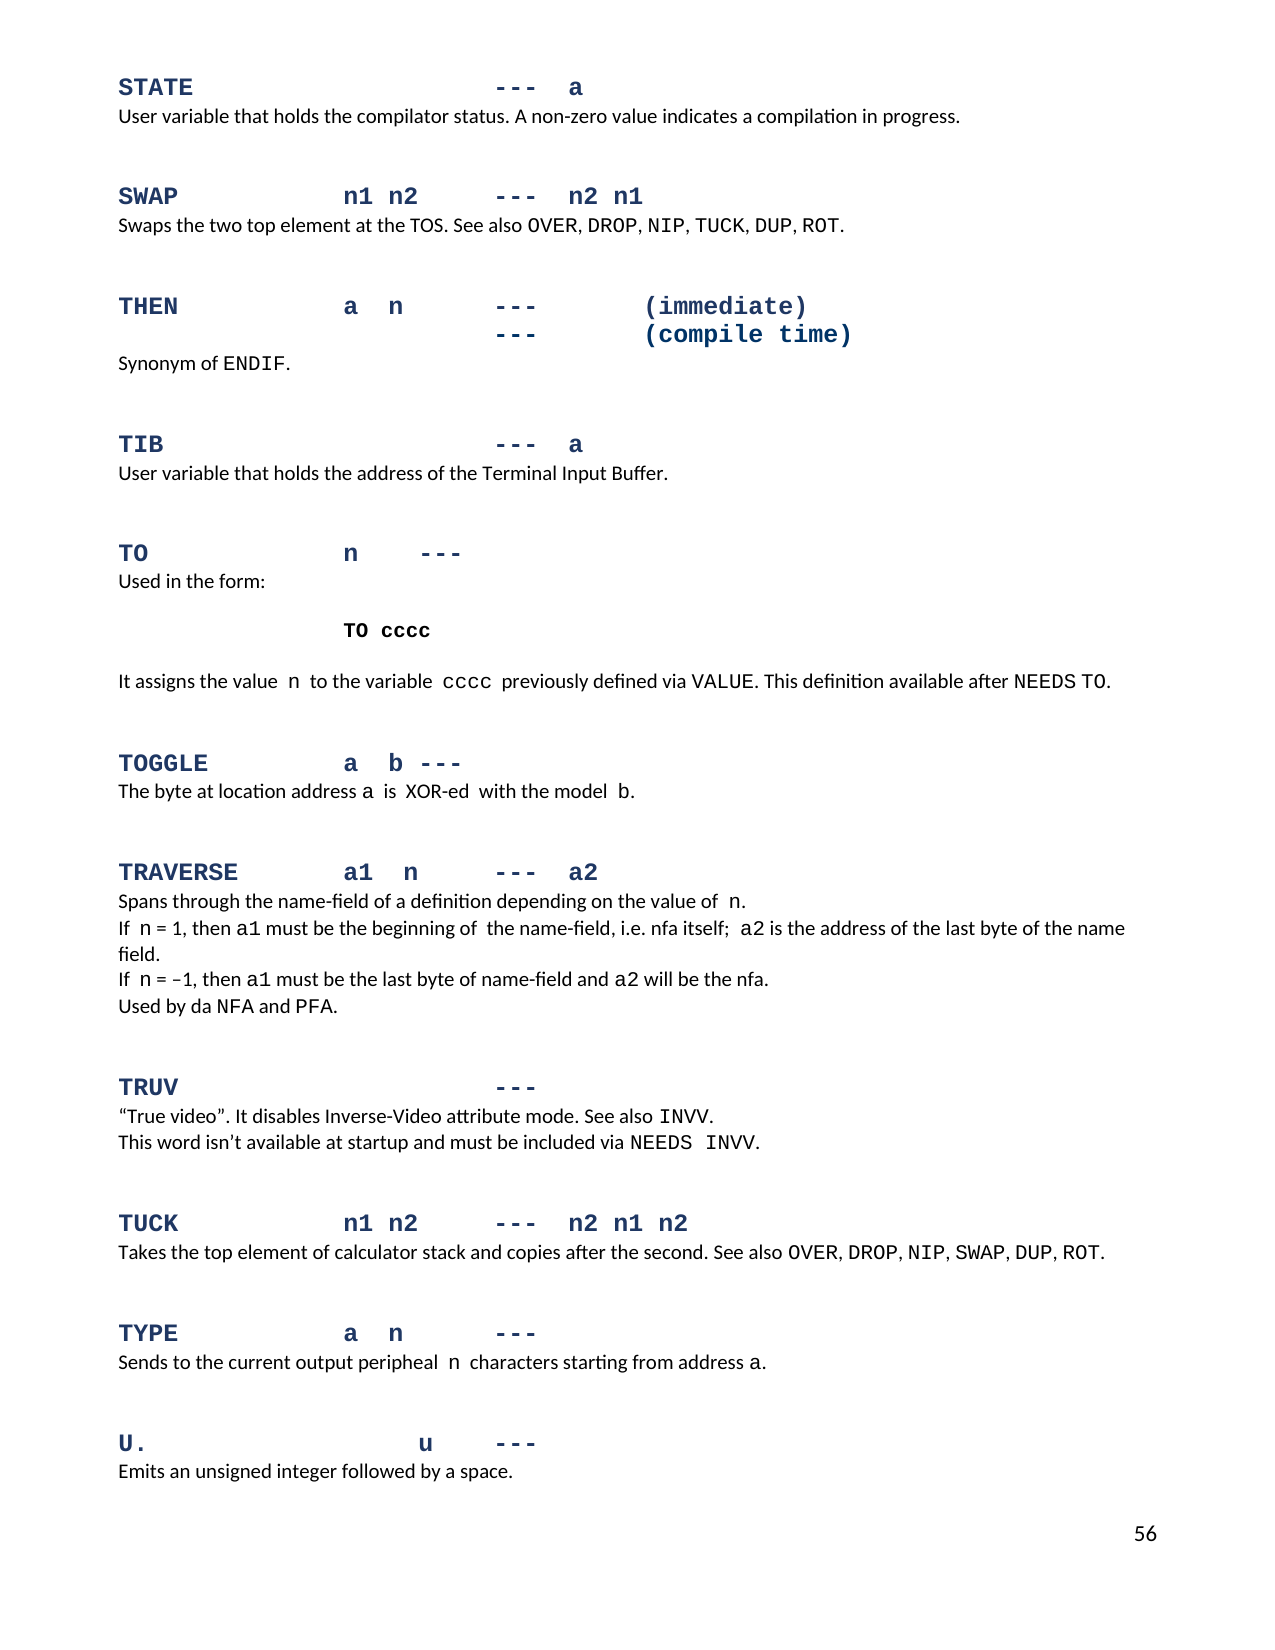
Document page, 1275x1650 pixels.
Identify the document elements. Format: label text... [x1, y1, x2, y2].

text “True video”. It disables Inverse-Video attribute mode. See also INVV. [118, 1103, 1157, 1129]
text User variable that holds the compilator status. A non-zero value indicates a compilation in progress. [118, 103, 1157, 129]
subtitle TOGGLE a b --- [118, 750, 1157, 778]
text Spans through the name-field of a definition depending on the value of n. [118, 888, 1157, 915]
subtitle TO n --- [118, 540, 1157, 569]
text If n = 1, then a1 must be the beginning of the name-field, i.e. nfa itself; a2 is the address of the last byte of the name field. [118, 915, 1157, 967]
text --- (compile time) [118, 322, 1157, 350]
subtitle THEN a n --- (immediate) [118, 293, 1157, 322]
subtitle TUCK n1 n2 --- n2 n1 n2 [118, 1211, 1157, 1239]
text Sends to the current output peripheal n characters starting from address a. [118, 1349, 1157, 1375]
text Emits an unsigned integer followed by a space. [118, 1459, 1157, 1484]
subtitle U. u --- [118, 1430, 1157, 1459]
text Synonym of ENDIF. [118, 350, 1157, 377]
subtitle STATE --- a [118, 75, 1157, 103]
subtitle TRAVERSE a1 n --- a2 [118, 860, 1157, 888]
subtitle TIB --- a [118, 432, 1157, 460]
text Used by da NFA and PFA. [118, 993, 1157, 1019]
subtitle TYPE a n --- [118, 1321, 1157, 1349]
text The byte at location address a is XOR-ed with the model b. [118, 778, 1157, 805]
text If n = –1, then a1 must be the last byte of name-field and a2 will be the nfa. [118, 967, 1157, 993]
text User variable that holds the address of the Terminal Input Buffer. [118, 460, 1157, 485]
text It assigns the value n to the variable cccc previously defined via VALUE. This definition available after NEEDS TO. [118, 669, 1157, 695]
subtitle TRUV --- [118, 1074, 1157, 1103]
text This word isn’t available at startup and must be included via NEEDS INVV. [118, 1129, 1157, 1156]
text TO cccc [118, 619, 1157, 643]
text Takes the top element of calculator stack and copies after the second. See also OVER, DROP, NIP, SWAP, DUP, ROT. [118, 1239, 1157, 1266]
text Swaps the two top element at the TOS. See also OVER, DROP, NIP, TUCK, DUP, ROT. [118, 212, 1157, 238]
text Used in the form: [118, 569, 1157, 594]
subtitle SWAP n1 n2 --- n2 n1 [118, 184, 1157, 212]
